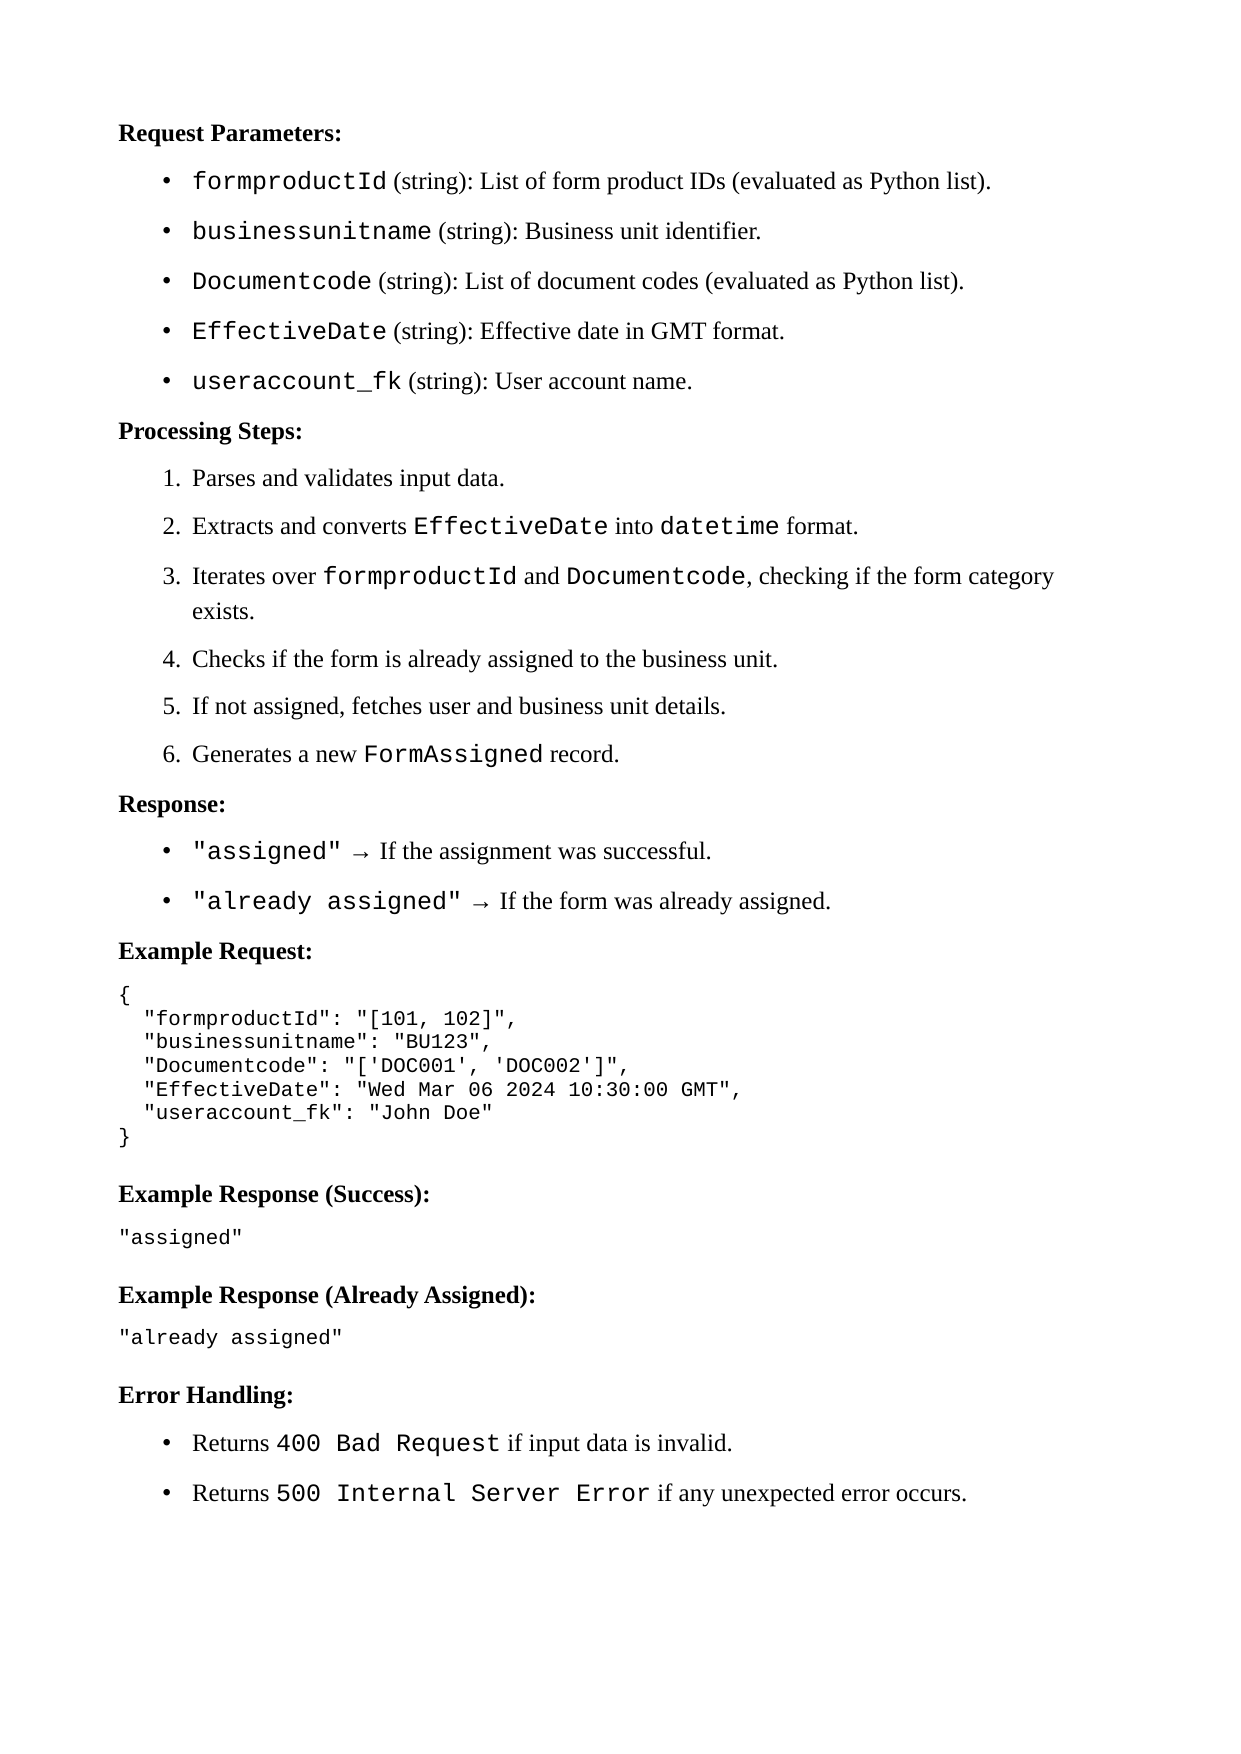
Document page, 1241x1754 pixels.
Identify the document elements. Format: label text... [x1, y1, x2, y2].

list Returns 500 Internal Server Error if any unexpected error occurs. [162, 1478, 1122, 1509]
text Request Parameters: [118, 118, 1122, 147]
list "assigned" → If the assignment was successful. [162, 836, 1122, 867]
text Response: [118, 789, 1122, 818]
text "useraccount_fk": "John Doe" [118, 1102, 1122, 1126]
text "formproductId": "[101, 102]", [118, 1008, 1122, 1031]
text Example Response (Success): [118, 1179, 1122, 1208]
list Parses and validates input data. [162, 463, 1122, 492]
list Generates a new FormAssigned record. [162, 739, 1122, 770]
text "already assigned" [118, 1327, 1122, 1351]
list Iterates over formproductId and Documentcode, checking if the form category exists. [162, 561, 1122, 625]
list useraccount_fk (string): User account name. [162, 366, 1122, 397]
list businessunitname (string): Business unit identifier. [162, 216, 1122, 247]
text "assigned" [118, 1227, 1122, 1250]
list Checks if the form is already assigned to the business unit. [162, 644, 1122, 672]
list EffectiveDate (string): Effective date in GMT format. [162, 316, 1122, 347]
text "businessunitname": "BU123", [118, 1031, 1122, 1055]
list formproductId (string): List of form product IDs (evaluated as Python list). [162, 166, 1122, 197]
text Example Request: [118, 936, 1122, 965]
list Returns 400 Bad Request if input data is invalid. [162, 1428, 1122, 1459]
text Error Handling: [118, 1381, 1122, 1409]
text Example Response (Already Assigned): [118, 1280, 1122, 1308]
text } [118, 1126, 1122, 1149]
list "already assigned" → If the form was already assigned. [162, 886, 1122, 917]
text { [118, 984, 1122, 1008]
list If not assigned, fetches user and business unit details. [162, 691, 1122, 720]
text Processing Steps: [118, 416, 1122, 444]
text "Documentcode": "['DOC001', 'DOC002']", [118, 1055, 1122, 1079]
list Extracts and converts EffectiveDate into datetime format. [162, 511, 1122, 542]
text "EffectiveDate": "Wed Mar 06 2024 10:30:00 GMT", [118, 1079, 1122, 1102]
list Documentcode (string): List of document codes (evaluated as Python list). [162, 266, 1122, 297]
